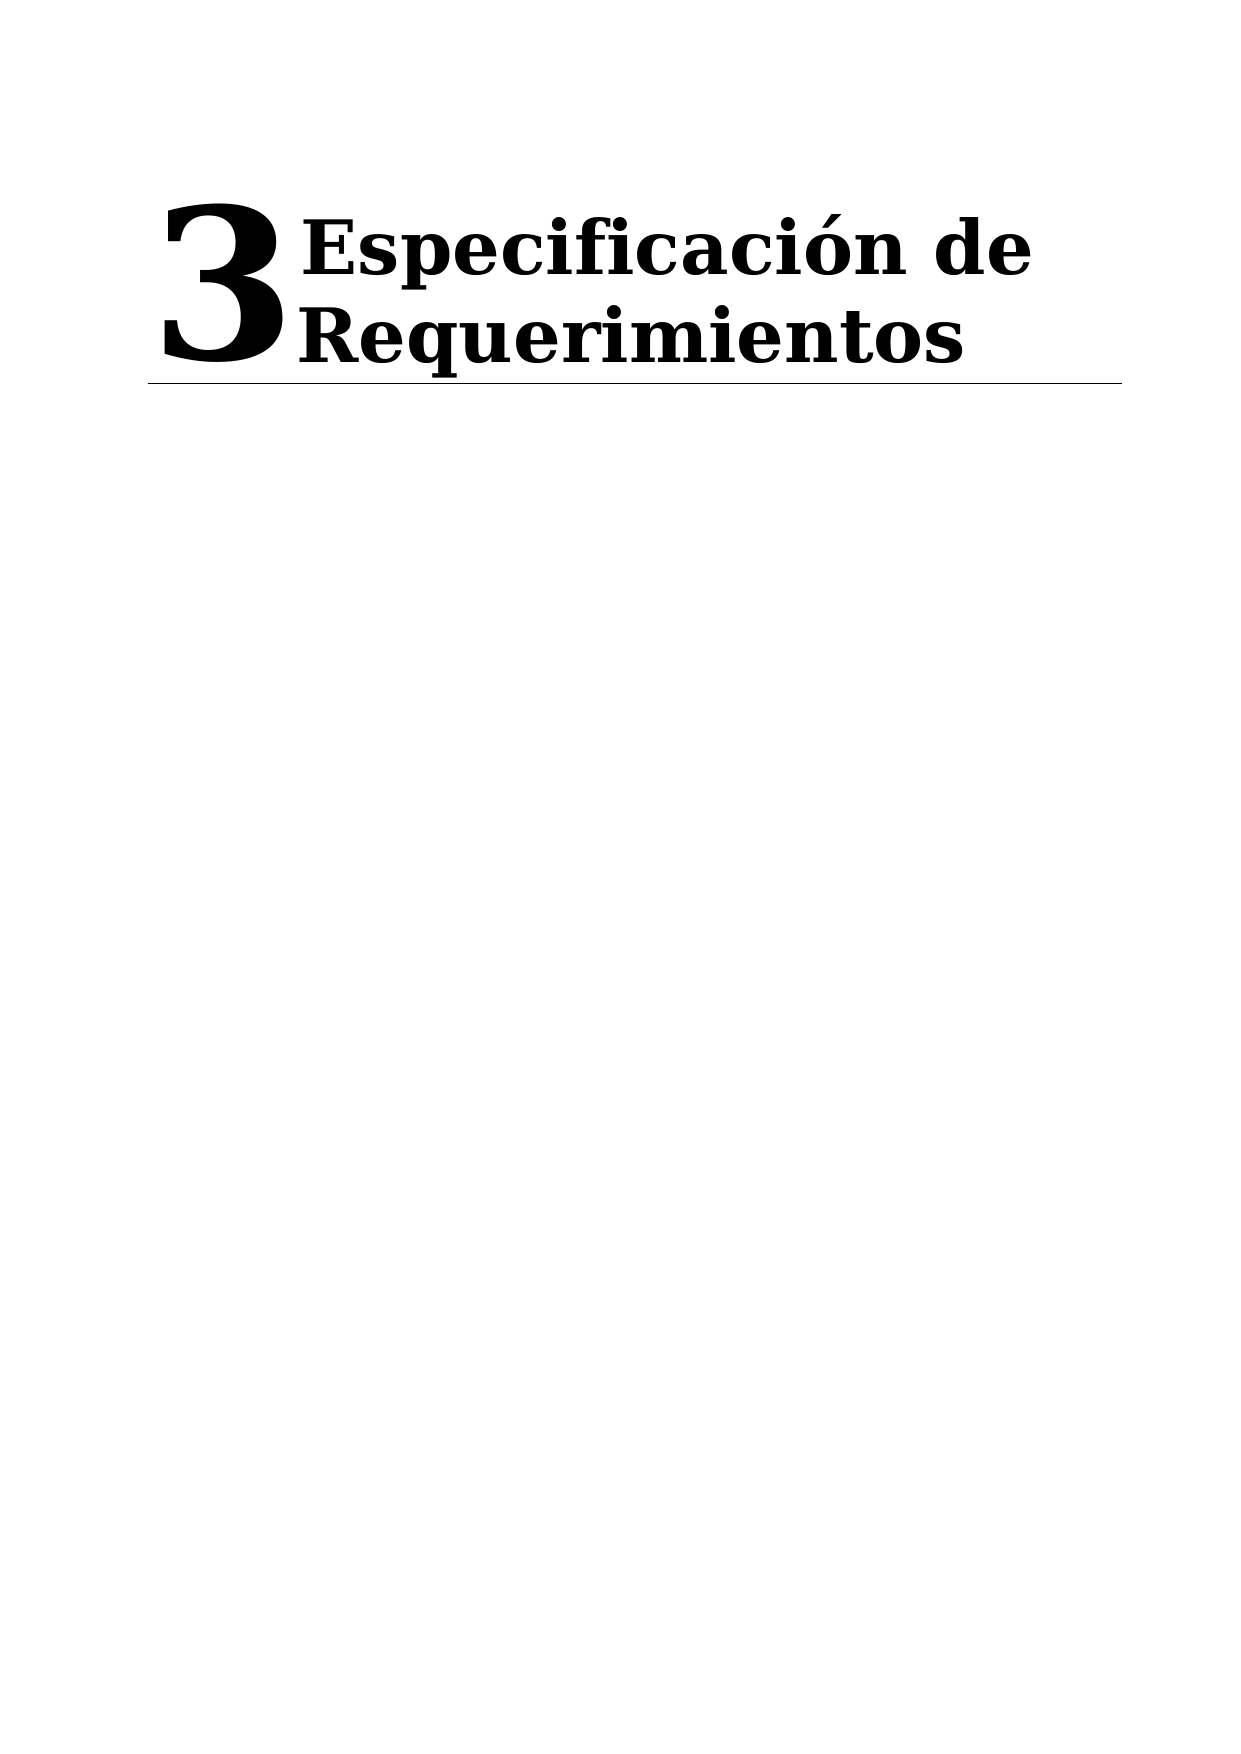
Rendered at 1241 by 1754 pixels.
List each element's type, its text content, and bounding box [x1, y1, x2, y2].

subtitle 3.Especificación de Requerimientos [148, 201, 1122, 383]
